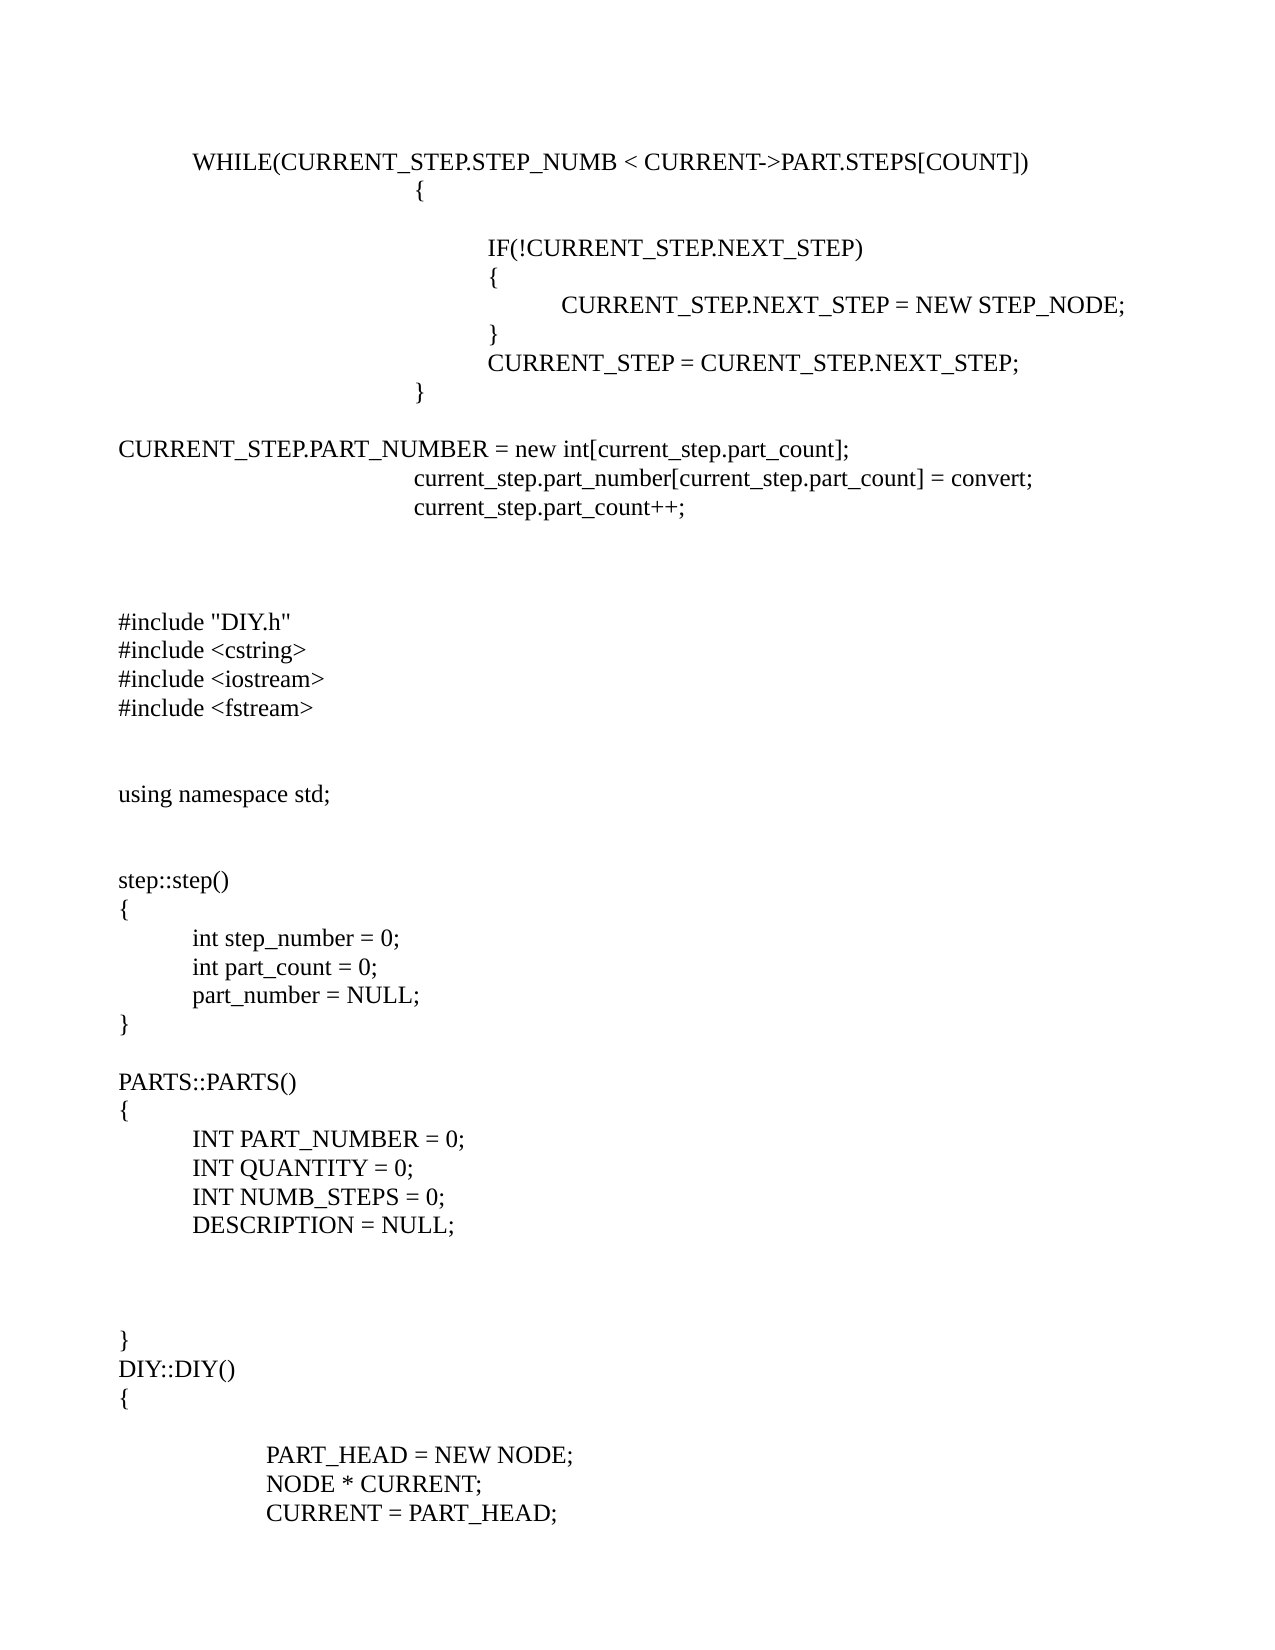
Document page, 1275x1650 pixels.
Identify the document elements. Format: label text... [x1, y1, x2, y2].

text #include <fstream> [118, 693, 1157, 722]
text PARTS::PARTS() [118, 1067, 1157, 1096]
text { [118, 894, 1157, 923]
text CURRENT_STEP.NEXT_STEP = NEW STEP_NODE; [118, 291, 1157, 319]
text DESCRIPTION = NULL; [118, 1211, 1157, 1239]
text } [118, 1326, 1157, 1354]
text { [118, 1383, 1157, 1412]
text { [118, 1096, 1157, 1124]
text } [118, 377, 1157, 406]
text { [118, 176, 1157, 204]
text INT PART_NUMBER = 0; [118, 1124, 1157, 1153]
text current_step.part_count++; [118, 492, 1157, 521]
text step::step() [118, 866, 1157, 894]
text IF(!CURRENT_STEP.NEXT_STEP) [118, 233, 1157, 262]
text } [118, 1009, 1157, 1038]
text NODE * CURRENT; [118, 1469, 1157, 1498]
text } [118, 319, 1157, 348]
text int part_count = 0; [118, 952, 1157, 981]
text #include <iostream> [118, 664, 1157, 693]
text INT NUMB_STEPS = 0; [118, 1182, 1157, 1211]
text current_step.part_number[current_step.part_count] = convert; [118, 463, 1157, 492]
text CURRENT_STEP = CURENT_STEP.NEXT_STEP; [118, 348, 1157, 377]
text CURRENT_STEP.PART_NUMBER = new int[current_step.part_count]; [118, 434, 1157, 463]
text CURRENT = PART_HEAD; [118, 1498, 1157, 1527]
text WHILE(CURRENT_STEP.STEP_NUMB < CURRENT->PART.STEPS[COUNT]) [118, 147, 1157, 176]
text #include "DIY.h" [118, 607, 1157, 636]
text int step_number = 0; [118, 923, 1157, 952]
text part_number = NULL; [118, 981, 1157, 1009]
text DIY::DIY() [118, 1354, 1157, 1383]
text using namespace std; [118, 779, 1157, 808]
text { [118, 262, 1157, 291]
text #include <cstring> [118, 636, 1157, 664]
text PART_HEAD = NEW NODE; [118, 1441, 1157, 1469]
text INT QUANTITY = 0; [118, 1153, 1157, 1182]
